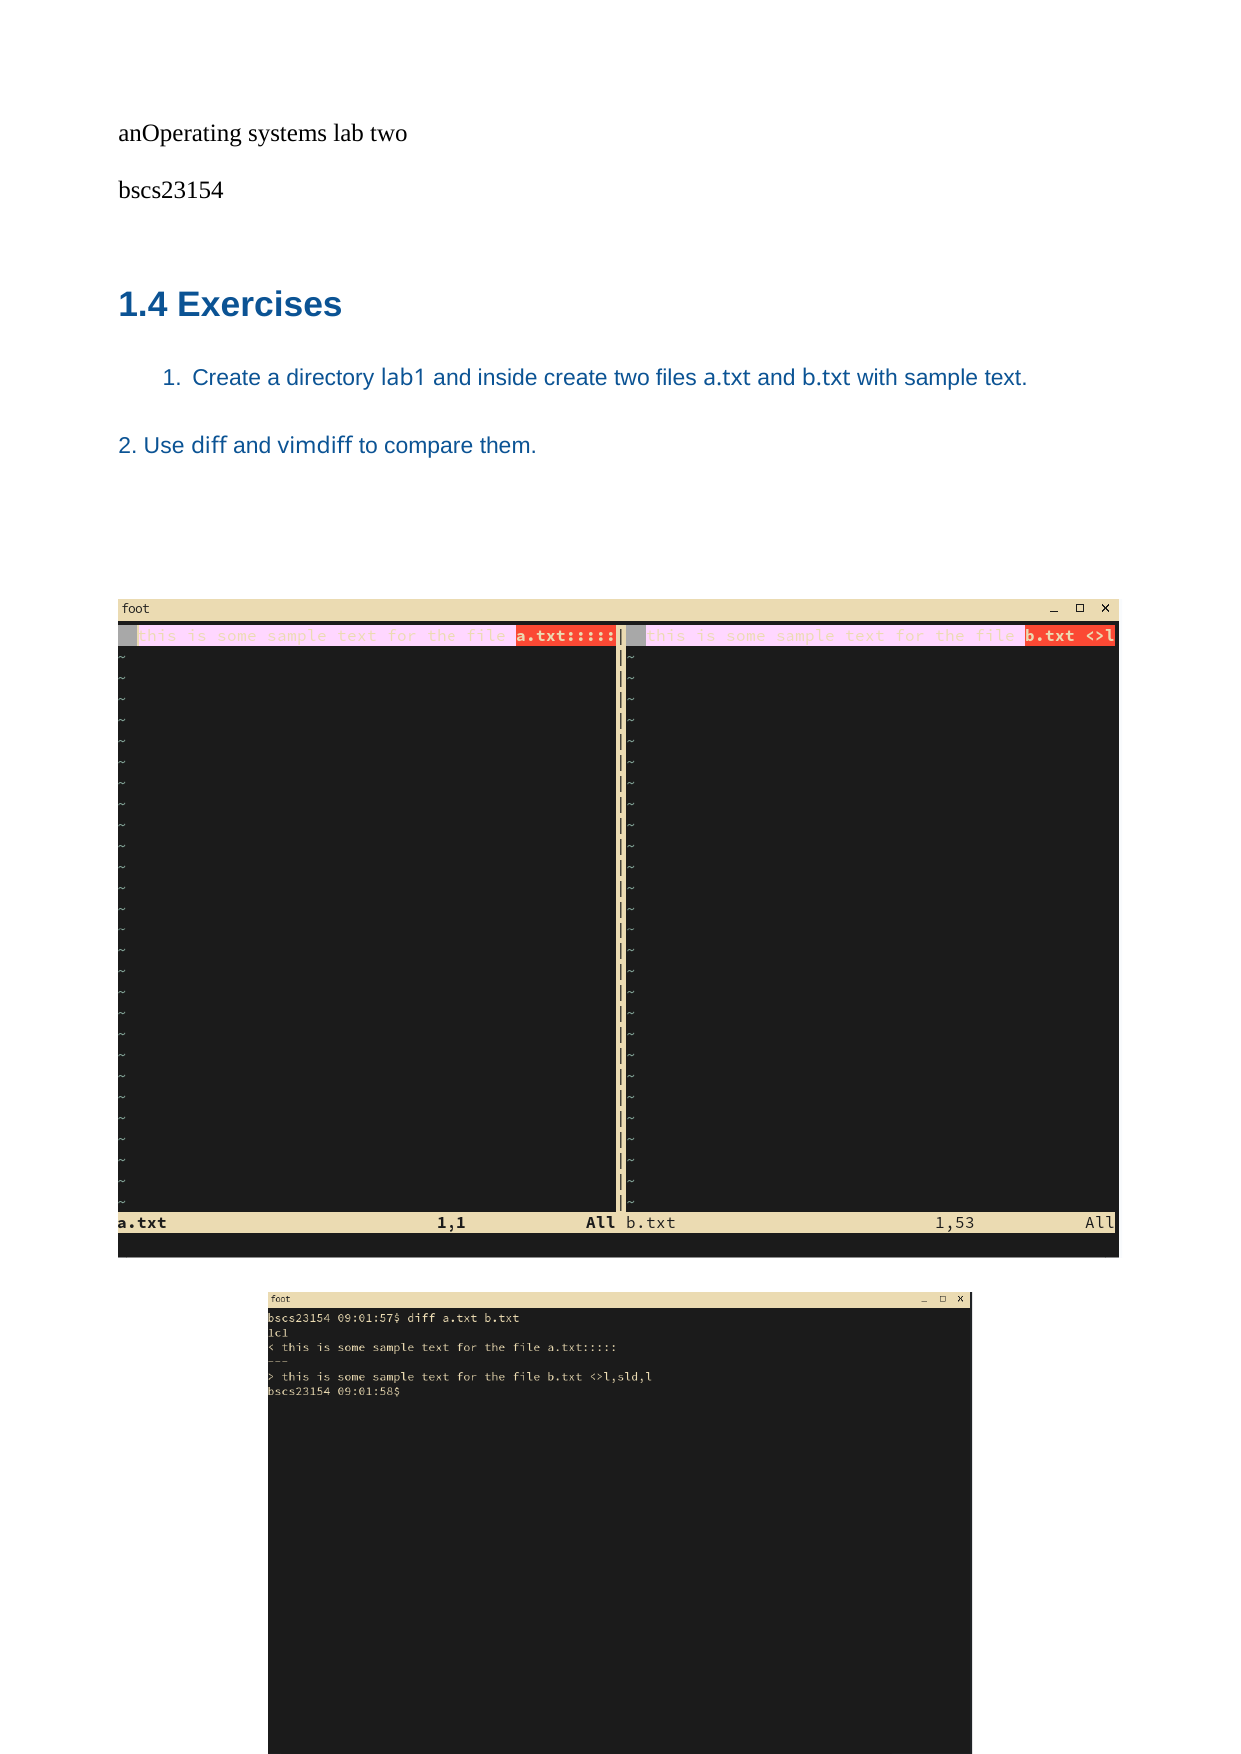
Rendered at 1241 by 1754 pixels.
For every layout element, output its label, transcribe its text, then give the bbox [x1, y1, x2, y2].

text anOperating systems lab two [118, 118, 1122, 147]
text Vimdiff output: [118, 524, 1122, 581]
subtitle 1.4 Exercises [118, 283, 1122, 323]
picture [118, 599, 1123, 1258]
text 2. Use diff and vimdiff to compare them. [118, 429, 1122, 460]
list Create a directory lab1 and inside create two files a.txt and b.txt with sample text. [162, 361, 1122, 392]
picture [268, 1292, 973, 1754]
text bscs23154 [118, 176, 1122, 204]
text [973, 1306, 1122, 1363]
text output of diff a.txt b.txt [118, 1306, 268, 1363]
